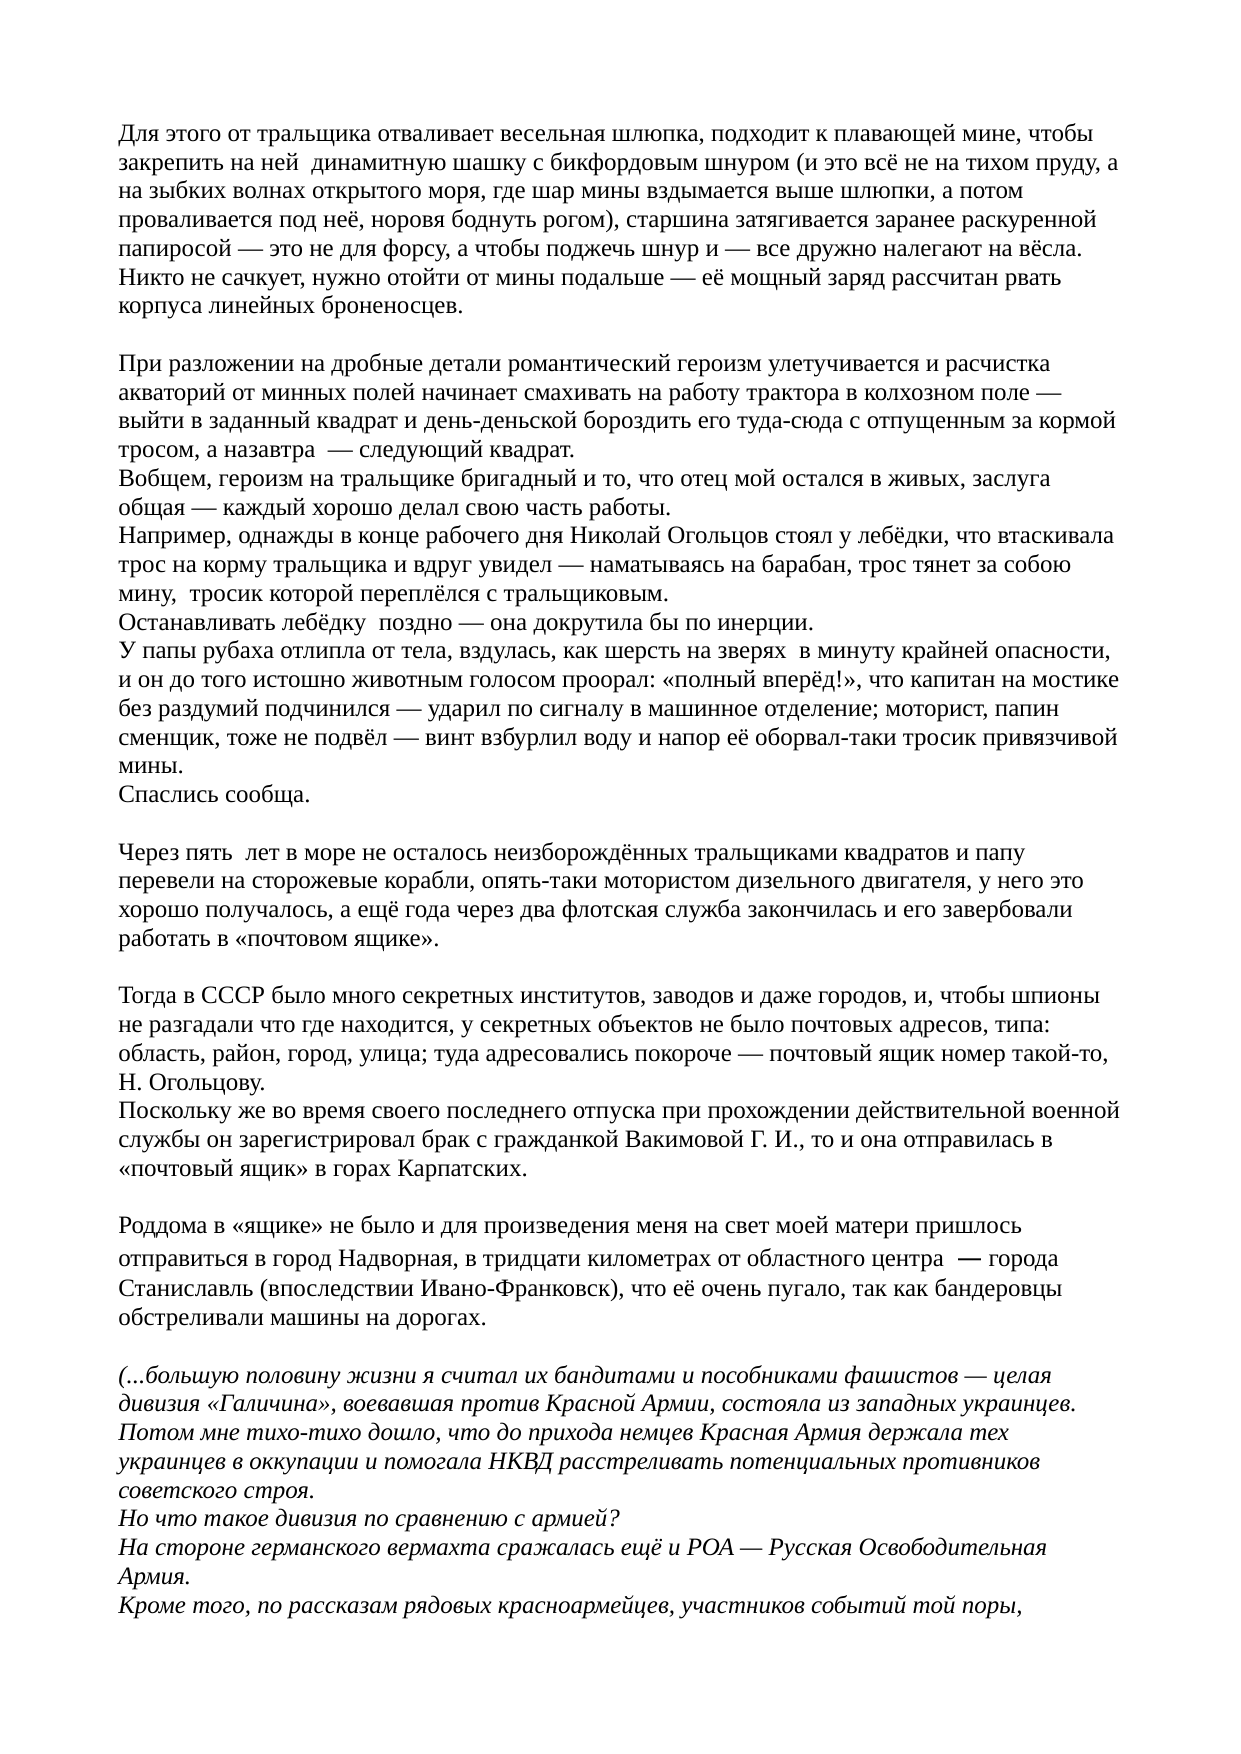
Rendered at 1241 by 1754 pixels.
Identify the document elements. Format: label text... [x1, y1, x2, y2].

text Поскольку же во время своего последнего отпуска при прохождении действительной военной службы он зарегистрировал брак с гражданкой Вакимовой Г. И., то и она отправилась в «почтовый ящик» в горах Карпатских. [118, 1096, 1122, 1182]
text Никто не сачкует, нужно отойти от мины подальше — её мощный заряд рассчитан рвать корпуса линейных броненосцев. [118, 262, 1122, 319]
text Например, однажды в конце рабочего дня Николай Огольцов стоял у лебёдки, что втаскивала трос на корму тральщика и вдруг увидел — наматываясь на барабан, трос тянет за собою мину, тросик которой переплёлся с тральщиковым. [118, 521, 1122, 607]
text Тогда в СССР было много секретных институтов, заводов и даже городов, и, чтобы шпионы не разгадали что где находится, у секретных объектов не было почтовых адресов, типа: область, район, город, улица; туда адресовались покороче — почтовый ящик номер такой-то, Н. Огольцову. [118, 981, 1122, 1096]
text Спаслись сообща. [118, 779, 1122, 808]
text (...большую половину жизни я считал их бандитами и пособниками фашистов — целая дивизия «Галичина», воевавшая против Красной Армии, состояла из западных украинцев. [118, 1360, 1122, 1417]
text Роддома в «ящике» не было и для произведения меня на свет моей матери пришлось отправиться в город Надворная, в тридцати километрах от областного центра — города Станиславль (впоследствии Ивано-Франковск), что её очень пугало, так как бандеровцы обстреливали машины на дорогах. [118, 1211, 1122, 1331]
text Но что такое дивизия по сравнению с армией? [118, 1503, 1122, 1532]
text Вобщем, героизм на тральщике бригадный и то, что отец мой остался в живых, заслуга общая — каждый хорошо делал свою часть работы. [118, 463, 1122, 521]
text Через пять лет в море не осталось неизборождённых тральщиками квадратов и папу перевели на сторожевые корабли, опять-таки мотористом дизельного двигателя, у него это хорошо получалось, а ещё года через два флотская служба закончилась и его завербовали работать в «почтовом ящике». [118, 837, 1122, 952]
text На стороне германского вермахта сражалась ещё и РОА — Русская Освободительная Армия. [118, 1532, 1122, 1590]
text Кроме того, по рассказам рядовых красноармейцев, участников событий той поры, [118, 1590, 1122, 1618]
text Для этого от тральщика отваливает весельная шлюпка, подходит к плавающей мине, чтобы закрепить на ней динамитную шашку с бикфордовым шнуром (и это всё не на тихом пруду, а на зыбких волнах открытого моря, где шар мины вздымается выше шлюпки, а потом проваливается под неё, норовя боднуть рогом), старшина затягивается заранее раскуренной папиросой — это не для форсу, а чтобы поджечь шнур и — все дружно налегают на вёсла. [118, 118, 1122, 262]
text Потом мне тихо-тихо дошло, что до прихода немцев Красная Армия держала тех украинцев в оккупации и помогала НКВД расстреливать потенциальных противников советского строя. [118, 1417, 1122, 1503]
text Останавливать лебёдку поздно — она докрутила бы по инерции. [118, 607, 1122, 636]
text У папы рубаха отлипла от тела, вздулась, как шерсть на зверях в минуту крайней опасности, и он до того истошно животным голосом проорал: «полный вперёд!», что капитан на мостике без раздумий подчинился — ударил по сигналу в машинное отделение; моторист, папин сменщик, тоже не подвёл — винт взбурлил воду и напор её оборвал-таки тросик привязчивой мины. [118, 636, 1122, 779]
text При разложении на дробные детали романтический героизм улетучивается и расчистка акваторий от минных полей начинает смахивать на работу трактора в колхозном поле — выйти в заданный квадрат и день-деньской бороздить его туда-сюда с отпущенным за кормой тросом, а назавтра — следующий квадрат. [118, 348, 1122, 463]
